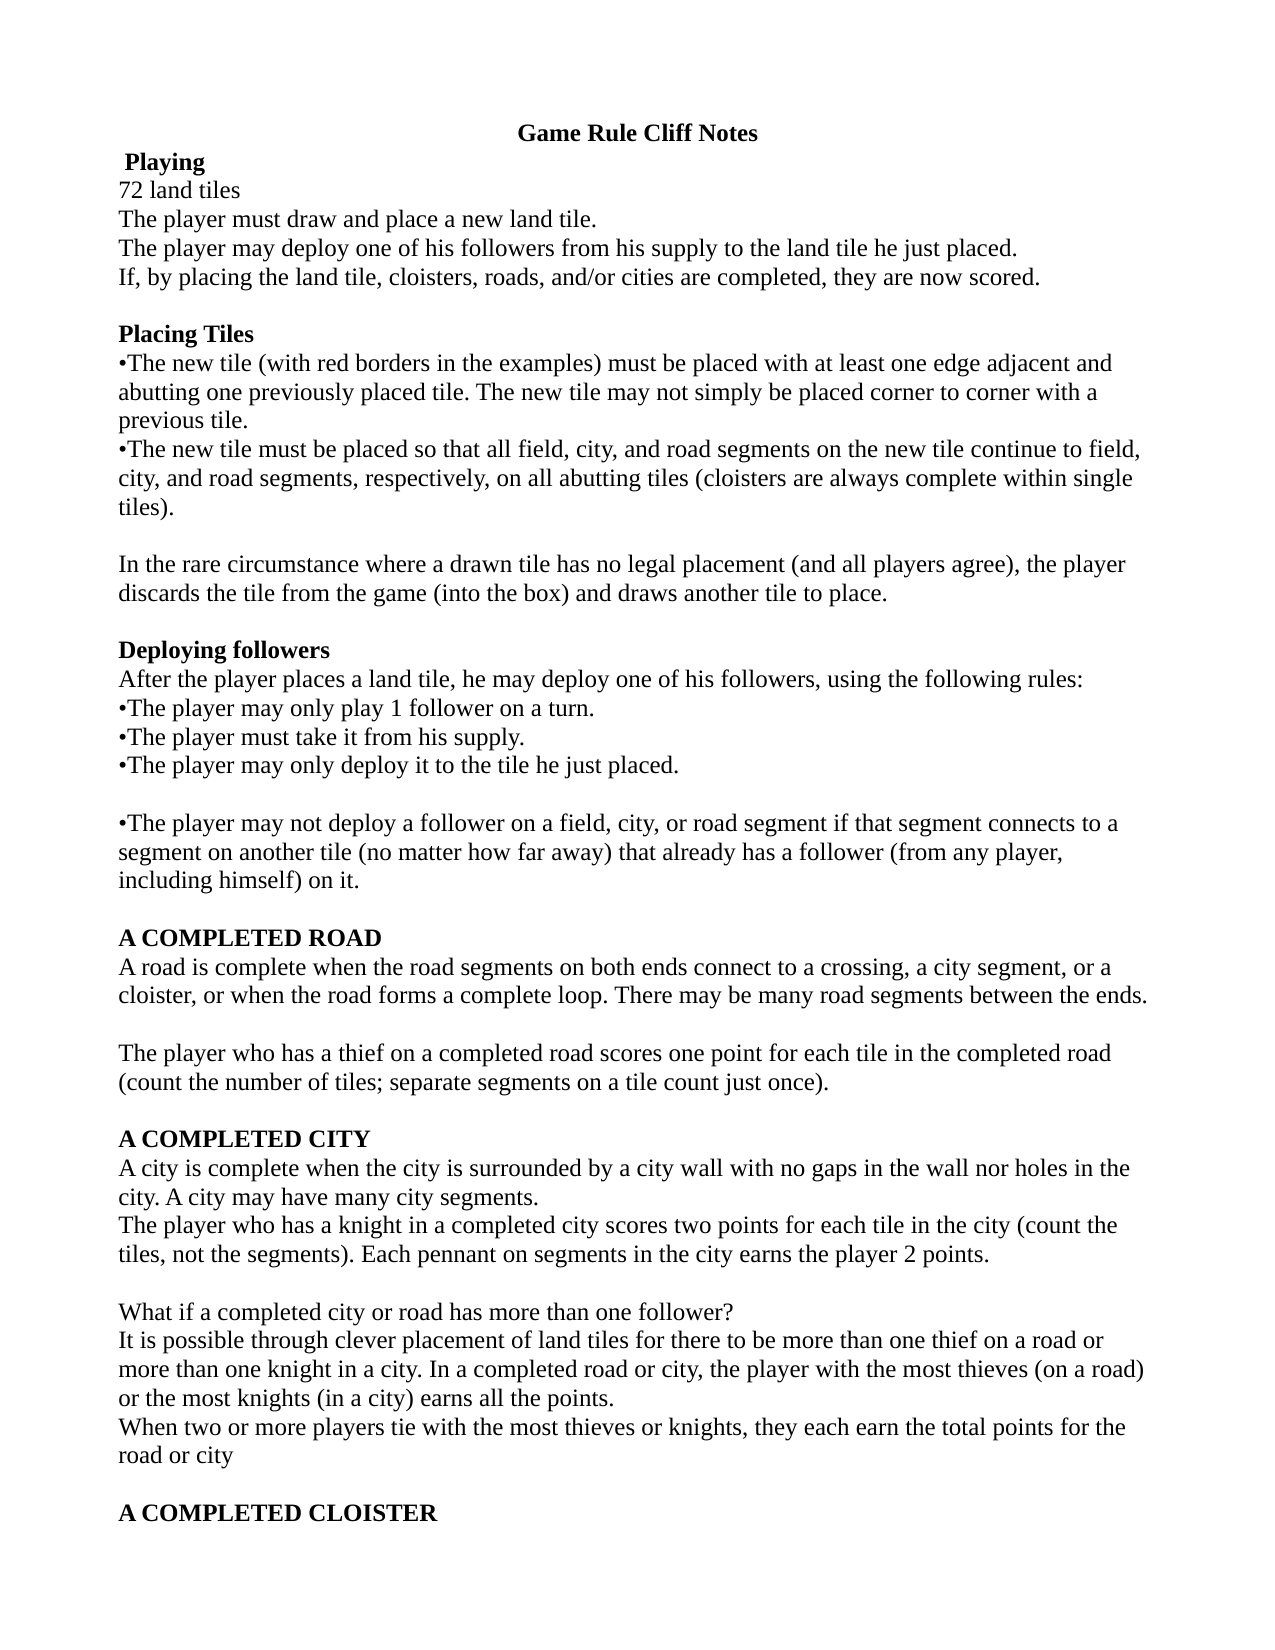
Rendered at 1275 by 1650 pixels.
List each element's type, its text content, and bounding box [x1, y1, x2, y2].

text When two or more players tie with the most thieves or knights, they each earn the total points for the road or city [118, 1412, 1157, 1469]
text A city is complete when the city is surrounded by a city wall with no gaps in the wall nor holes in the city. A city may have many city segments. [118, 1153, 1157, 1211]
text The player who has a knight in a completed city scores two points for each tile in the city (count the tiles, not the segments). Each pennant on segments in the city earns the player 2 points. [118, 1211, 1157, 1268]
text 72 land tiles [118, 176, 1157, 204]
text The player must draw and place a new land tile. [118, 204, 1157, 233]
text What if a completed city or road has more than one follower? [118, 1297, 1157, 1326]
text In the rare circumstance where a drawn tile has no legal placement (and all players agree), the player discards the tile from the game (into the box) and draws another tile to place. [118, 549, 1157, 607]
text After the player places a land tile, he may deploy one of his followers, using the following rules: [118, 664, 1157, 693]
text •The player may only play 1 follower on a turn. [118, 693, 1157, 722]
text The player who has a thief on a completed road scores one point for each tile in the completed road (count the number of tiles; separate segments on a tile count just once). [118, 1038, 1157, 1096]
text A COMPLETED ROAD [118, 923, 1157, 952]
text A COMPLETED CLOISTER [118, 1498, 1157, 1527]
text Game Rule Cliff Notes [118, 118, 1157, 147]
text A COMPLETED CITY [118, 1124, 1157, 1153]
text It is possible through clever placement of land tiles for there to be more than one thief on a road or more than one knight in a city. In a completed road or city, the player with the most thieves (on a road) or the most knights (in a city) earns all the points. [118, 1326, 1157, 1412]
text •The player may only deploy it to the tile he just placed. [118, 751, 1157, 779]
text •The new tile must be placed so that all field, city, and road segments on the new tile continue to field, city, and road segments, respectively, on all abutting tiles (cloisters are always complete within single tiles). [118, 434, 1157, 521]
text •The player may not deploy a follower on a field, city, or road segment if that segment connects to a segment on another tile (no matter how far away) that already has a follower (from any player, including himself) on it. [118, 808, 1157, 894]
text Playing [118, 147, 1157, 176]
text •The new tile (with red borders in the examples) must be placed with at least one edge adjacent and abutting one previously placed tile. The new tile may not simply be placed corner to corner with a previous tile. [118, 348, 1157, 434]
text If, by placing the land tile, cloisters, roads, and/or cities are completed, they are now scored. [118, 262, 1157, 291]
text Placing Tiles [118, 319, 1157, 348]
text •The player must take it from his supply. [118, 722, 1157, 751]
text A road is complete when the road segments on both ends connect to a crossing, a city segment, or a cloister, or when the road forms a complete loop. There may be many road segments between the ends. [118, 952, 1157, 1009]
text Deploying followers [118, 636, 1157, 664]
text The player may deploy one of his followers from his supply to the land tile he just placed. [118, 233, 1157, 262]
